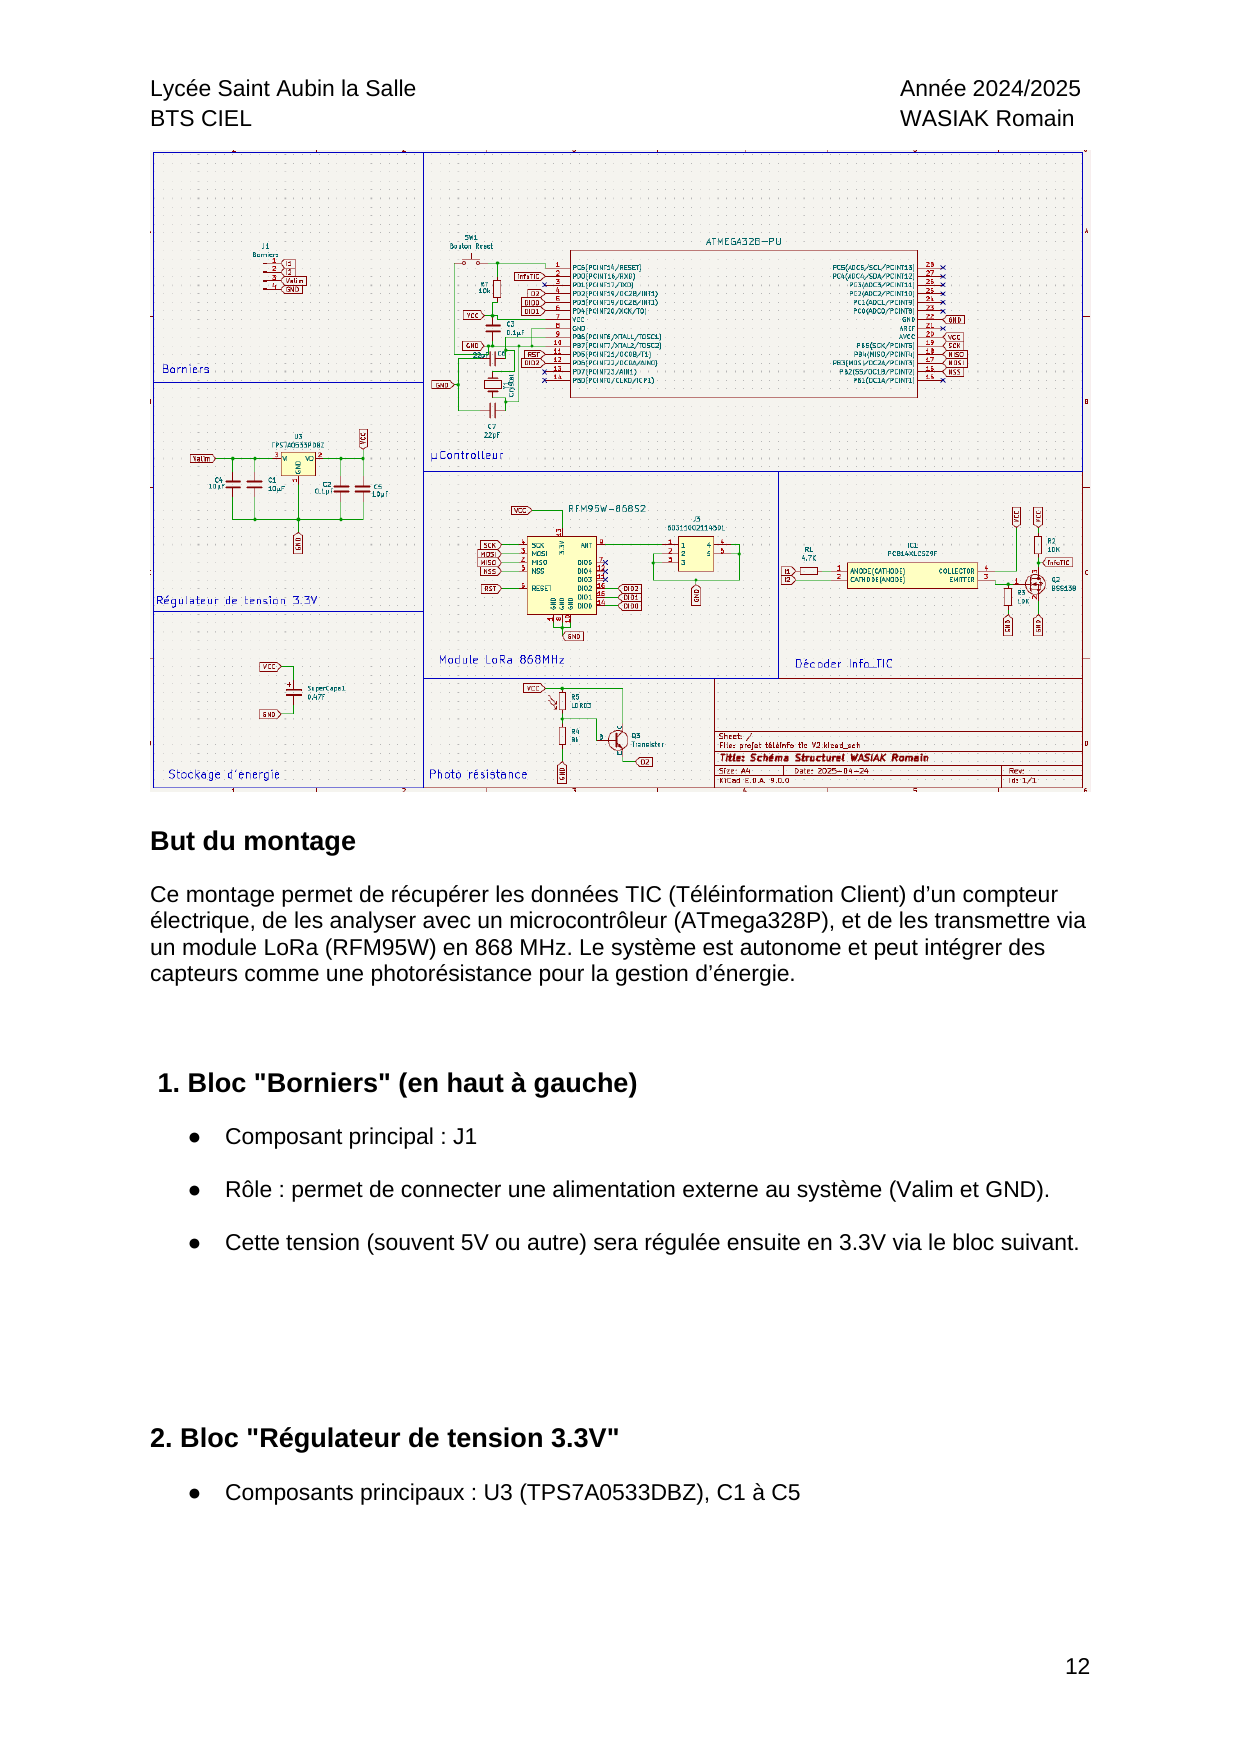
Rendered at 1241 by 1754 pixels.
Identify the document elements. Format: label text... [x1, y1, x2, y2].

list Cette tension (souvent 5V ou autre) sera régulée ensuite en 3.3V via le bloc suivant. [187, 1228, 1090, 1281]
subtitle But du montage [150, 825, 1090, 856]
picture [150, 150, 1091, 792]
subtitle 2. Bloc "Régulateur de tension 3.3V" [150, 1422, 1090, 1453]
list Composant principal : J1 [187, 1123, 1090, 1176]
list Composants principaux : U3 (TPS7A0533DBZ), C1 à C5 [187, 1478, 1090, 1531]
list Rôle : permet de connecter une alimentation externe au système (Valim et GND). [187, 1176, 1090, 1228]
subtitle 1. Bloc "Borniers" (en haut à gauche) [150, 1067, 1090, 1098]
text Ce montage permet de récupérer les données TIC (Téléinformation Client) d’un compteur électrique, de les analyser avec un microcontrôleur (ATmega328P), et de les transmettre via un module LoRa (RFM95W) en 868 MHz. Le système est autonome et peut intégrer des capteurs comme une photorésistance pour la gestion d’énergie. [150, 881, 1090, 986]
